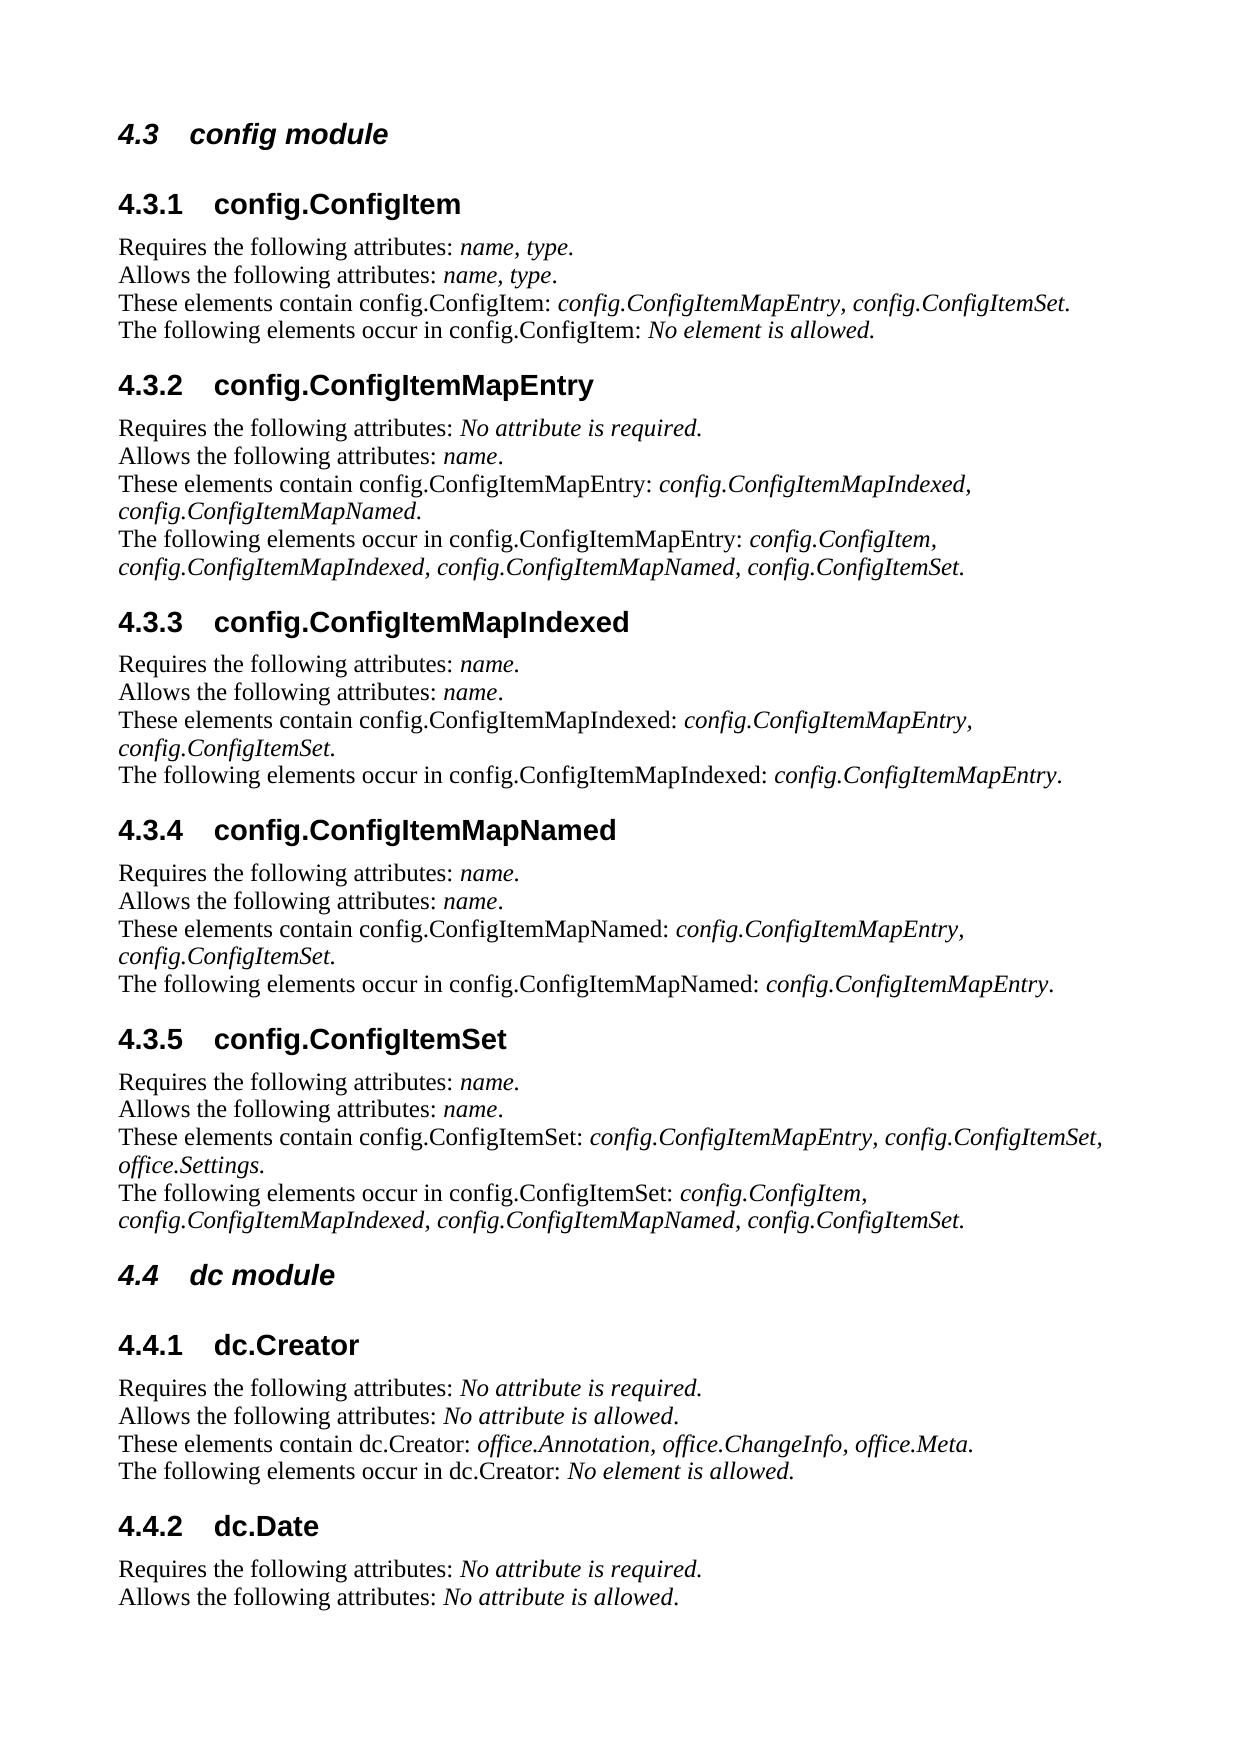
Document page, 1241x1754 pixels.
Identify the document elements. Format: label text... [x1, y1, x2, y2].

text Requires the following attributes: No attribute is required. [118, 414, 1122, 442]
text The following elements occur in config.ConfigItemMapIndexed: config.ConfigItemMapEntry. [118, 761, 1122, 789]
subtitle dc.Creator [118, 1329, 1122, 1362]
text Requires the following attributes: name, type. [118, 233, 1122, 261]
text Allows the following attributes: No attribute is allowed. [118, 1583, 1122, 1611]
text Requires the following attributes: name. [118, 651, 1122, 678]
text These elements contain config.ConfigItemMapIndexed: config.ConfigItemMapEntry, config.ConfigItemSet. [118, 706, 1122, 761]
text These elements contain config.ConfigItemMapEntry: config.ConfigItemMapIndexed, config.ConfigItemMapNamed. [118, 470, 1122, 525]
text The following elements occur in config.ConfigItemSet: config.ConfigItem, config.ConfigItemMapIndexed, config.ConfigItemMapNamed, config.ConfigItemSet. [118, 1179, 1122, 1234]
text These elements contain config.ConfigItem: config.ConfigItemMapEntry, config.ConfigItemSet. [118, 289, 1122, 316]
text Requires the following attributes: name. [118, 859, 1122, 887]
text These elements contain config.ConfigItemMapNamed: config.ConfigItemMapEntry, config.ConfigItemSet. [118, 915, 1122, 970]
text Allows the following attributes: name, type. [118, 261, 1122, 289]
text The following elements occur in config.ConfigItem: No element is allowed. [118, 316, 1122, 344]
text Allows the following attributes: No attribute is allowed. [118, 1402, 1122, 1430]
text Requires the following attributes: name. [118, 1068, 1122, 1096]
subtitle config.ConfigItem [118, 188, 1122, 221]
text The following elements occur in dc.Creator: No element is allowed. [118, 1457, 1122, 1485]
subtitle config.ConfigItemMapNamed [118, 814, 1122, 847]
text Allows the following attributes: name. [118, 442, 1122, 470]
subtitle config.ConfigItemMapEntry [118, 369, 1122, 402]
subtitle config.ConfigItemSet [118, 1023, 1122, 1055]
subtitle config.ConfigItemMapIndexed [118, 606, 1122, 638]
text These elements contain config.ConfigItemSet: config.ConfigItemMapEntry, config.ConfigItemSet, office.Settings. [118, 1123, 1122, 1179]
text The following elements occur in config.ConfigItemMapEntry: config.ConfigItem, config.ConfigItemMapIndexed, config.ConfigItemMapNamed, config.ConfigItemSet. [118, 525, 1122, 581]
subtitle config module [118, 118, 1122, 151]
text Allows the following attributes: name. [118, 1096, 1122, 1123]
subtitle dc.Date [118, 1510, 1122, 1543]
text Allows the following attributes: name. [118, 887, 1122, 915]
text The following elements occur in config.ConfigItemMapNamed: config.ConfigItemMapEntry. [118, 970, 1122, 998]
subtitle dc module [118, 1259, 1122, 1292]
text These elements contain dc.Creator: office.Annotation, office.ChangeInfo, office.Meta. [118, 1430, 1122, 1457]
text Allows the following attributes: name. [118, 678, 1122, 706]
text Requires the following attributes: No attribute is required. [118, 1555, 1122, 1583]
text Requires the following attributes: No attribute is required. [118, 1374, 1122, 1402]
